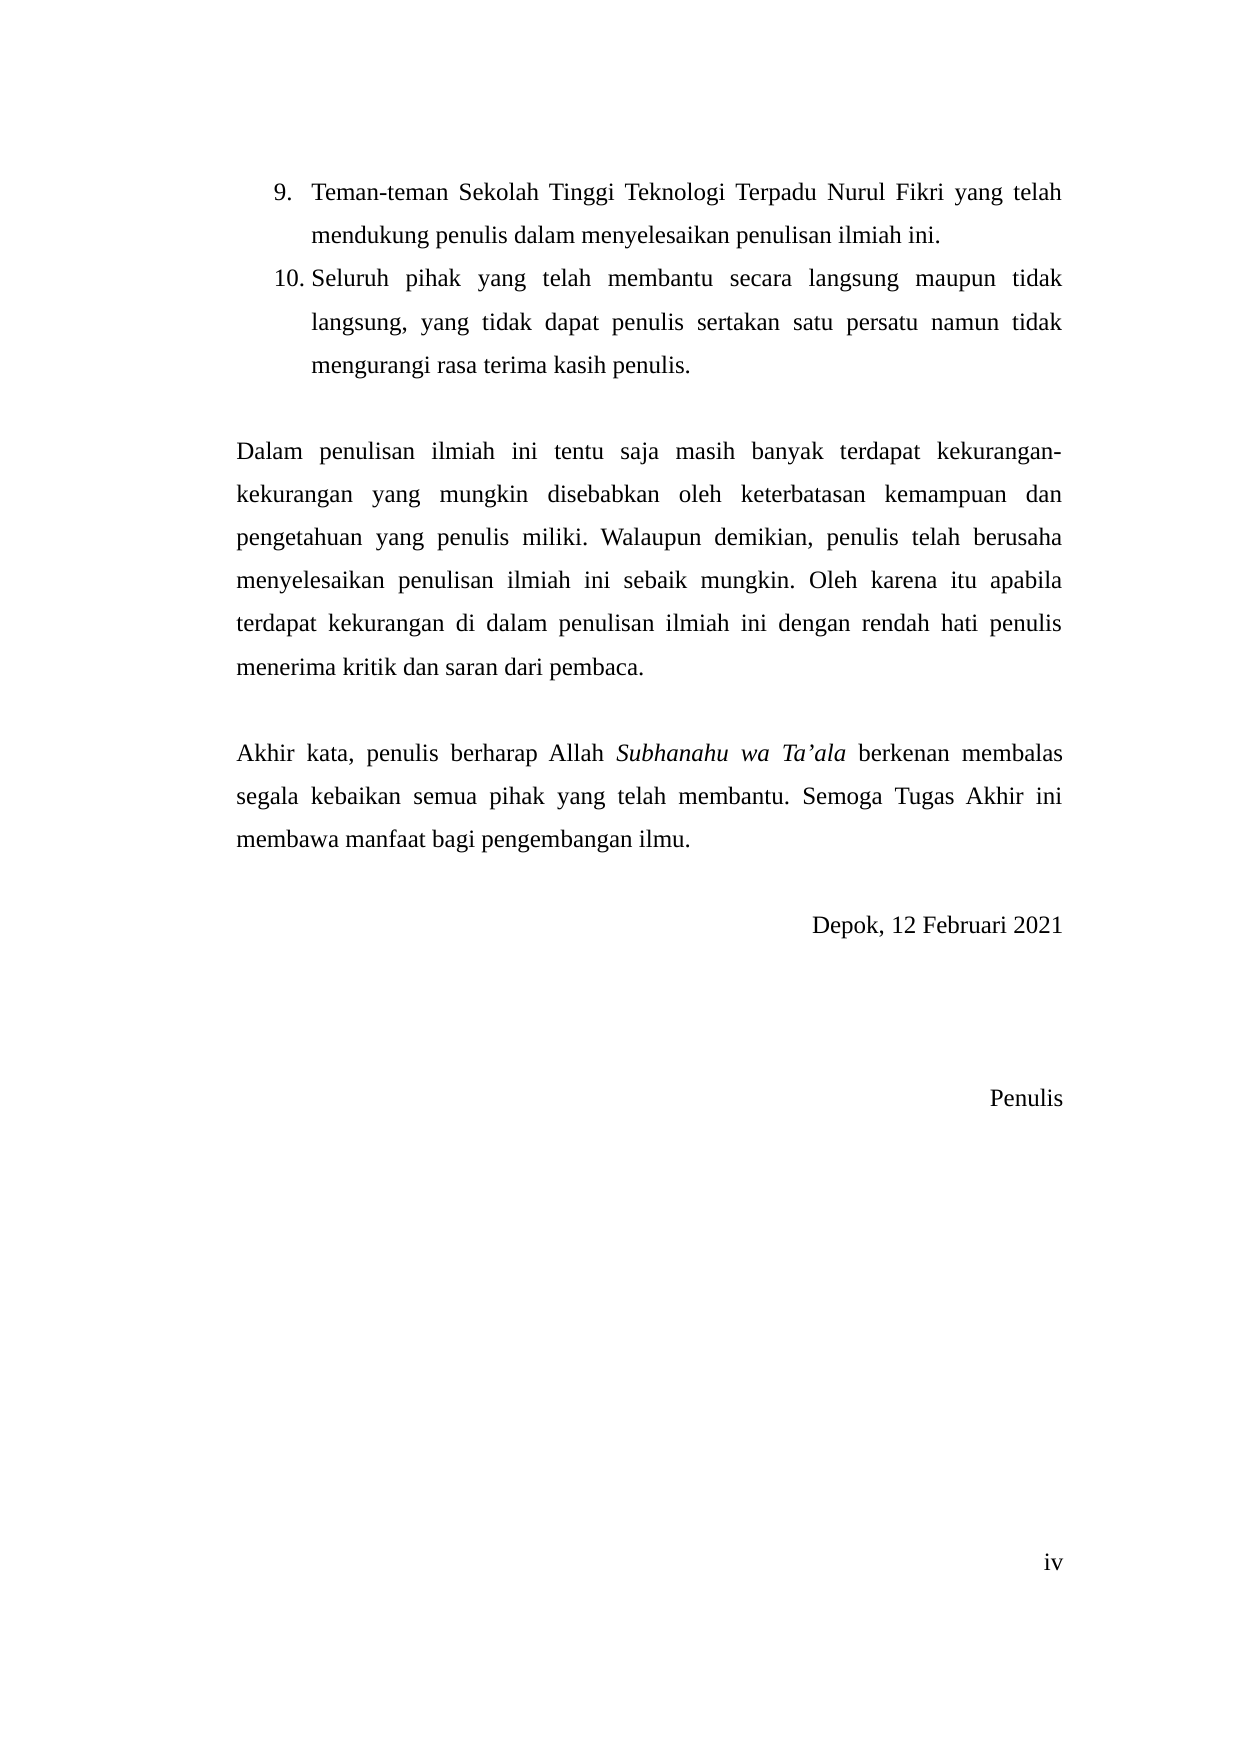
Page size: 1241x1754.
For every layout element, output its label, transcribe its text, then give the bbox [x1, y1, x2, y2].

text Penulis [236, 1083, 1063, 1112]
text Depok, 12 Februari 2021 [236, 910, 1063, 939]
list Teman-teman Sekolah Tinggi Teknologi Terpadu Nurul Fikri yang telah mendukung penulis dalam menyelesaikan penulisan ilmiah ini. [274, 177, 1063, 249]
list Seluruh pihak yang telah membantu secara langsung maupun tidak langsung, yang tidak dapat penulis sertakan satu persatu namun tidak mengurangi rasa terima kasih penulis. [274, 263, 1063, 378]
text Akhir kata, penulis berharap Allah Subhanahu wa Ta’ala berkenan membalas segala kebaikan semua pihak yang telah membantu. Semoga Tugas Akhir ini membawa manfaat bagi pengembangan ilmu. [236, 738, 1063, 853]
text Dalam penulisan ilmiah ini tentu saja masih banyak terdapat kekurangan-kekurangan yang mungkin disebabkan oleh keterbatasan kemampuan dan pengetahuan yang penulis miliki. Walaupun demikian, penulis telah berusaha menyelesaikan penulisan ilmiah ini sebaik mungkin. Oleh karena itu apabila terdapat kekurangan di dalam penulisan ilmiah ini dengan rendah hati penulis menerima kritik dan saran dari pembaca. [236, 436, 1063, 680]
